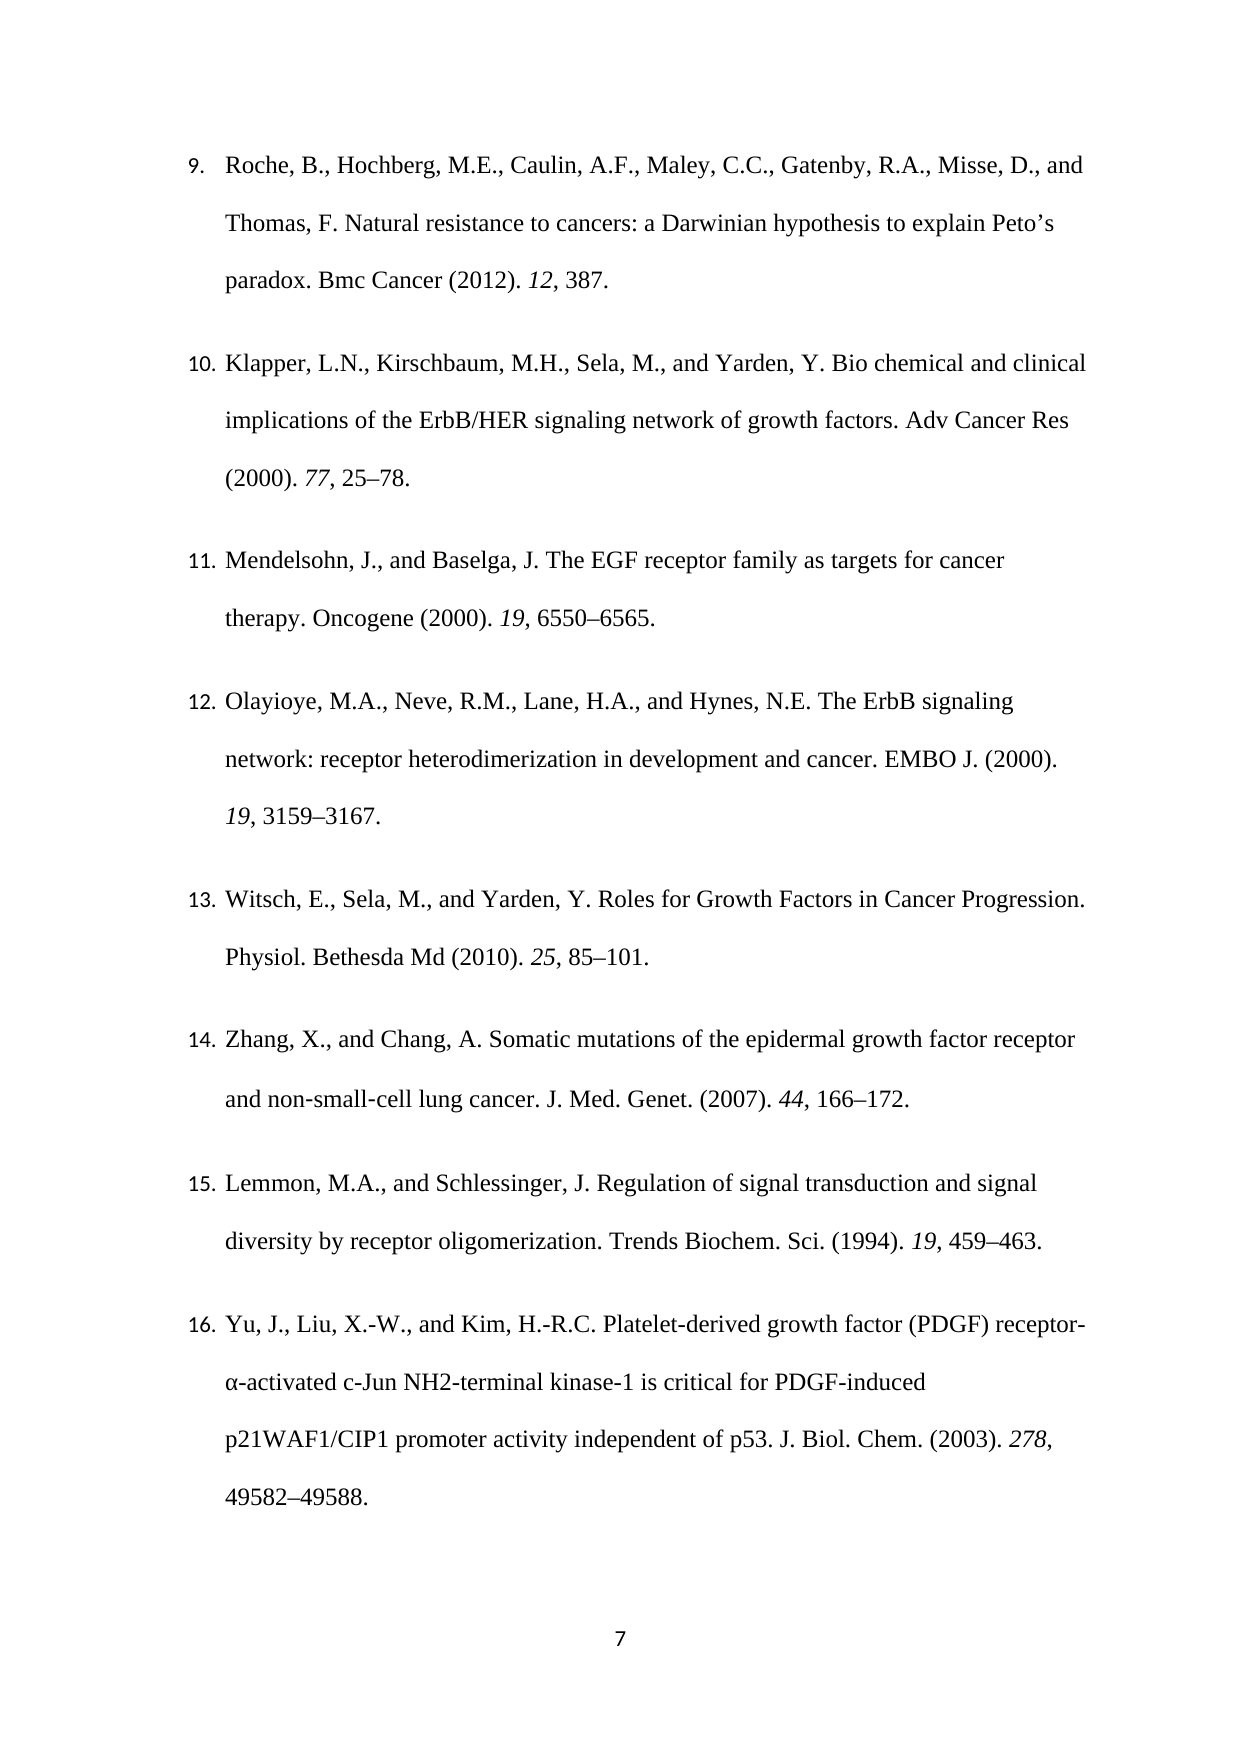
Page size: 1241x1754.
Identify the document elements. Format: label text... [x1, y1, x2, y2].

list Olayioye, M.A., Neve, R.M., Lane, H.A., and Hynes, N.E. The ErbB signaling network: receptor heterodimerization in development and cancer. EMBO J. (2000). 19, 3159–3167. [187, 686, 1090, 830]
list Mendelsohn, J., and Baselga, J. The EGF receptor family as targets for cancer therapy. Oncogene (2000). 19, 6550–6565. [187, 546, 1090, 632]
list Zhang, X., and Chang, A. Somatic mutations of the epidermal growth factor receptor and non‐small‐cell lung cancer. J. Med. Genet. (2007). 44, 166–172. [187, 1024, 1090, 1113]
list Witsch, E., Sela, M., and Yarden, Y. Roles for Growth Factors in Cancer Progression. Physiol. Bethesda Md (2010). 25, 85–101. [187, 884, 1090, 970]
list Roche, B., Hochberg, M.E., Caulin, A.F., Maley, C.C., Gatenby, R.A., Misse, D., and Thomas, F. Natural resistance to cancers: a Darwinian hypothesis to explain Peto’s paradox. Bmc Cancer (2012). 12, 387. [187, 150, 1090, 294]
list Klapper, L.N., Kirschbaum, M.H., Sela, M., and Yarden, Y. Bio chemical and clinical implications of the ErbB/HER signaling network of growth factors. Adv Cancer Res (2000). 77, 25–78. [187, 348, 1090, 492]
list Lemmon, M.A., and Schlessinger, J. Regulation of signal transduction and signal diversity by receptor oligomerization. Trends Biochem. Sci. (1994). 19, 459–463. [187, 1168, 1090, 1255]
list Yu, J., Liu, X.-W., and Kim, H.-R.C. Platelet-derived growth factor (PDGF) receptor-α-activated c-Jun NH2-terminal kinase-1 is critical for PDGF-induced p21WAF1/CIP1 promoter activity independent of p53. J. Biol. Chem. (2003). 278, 49582–49588. [187, 1309, 1090, 1510]
